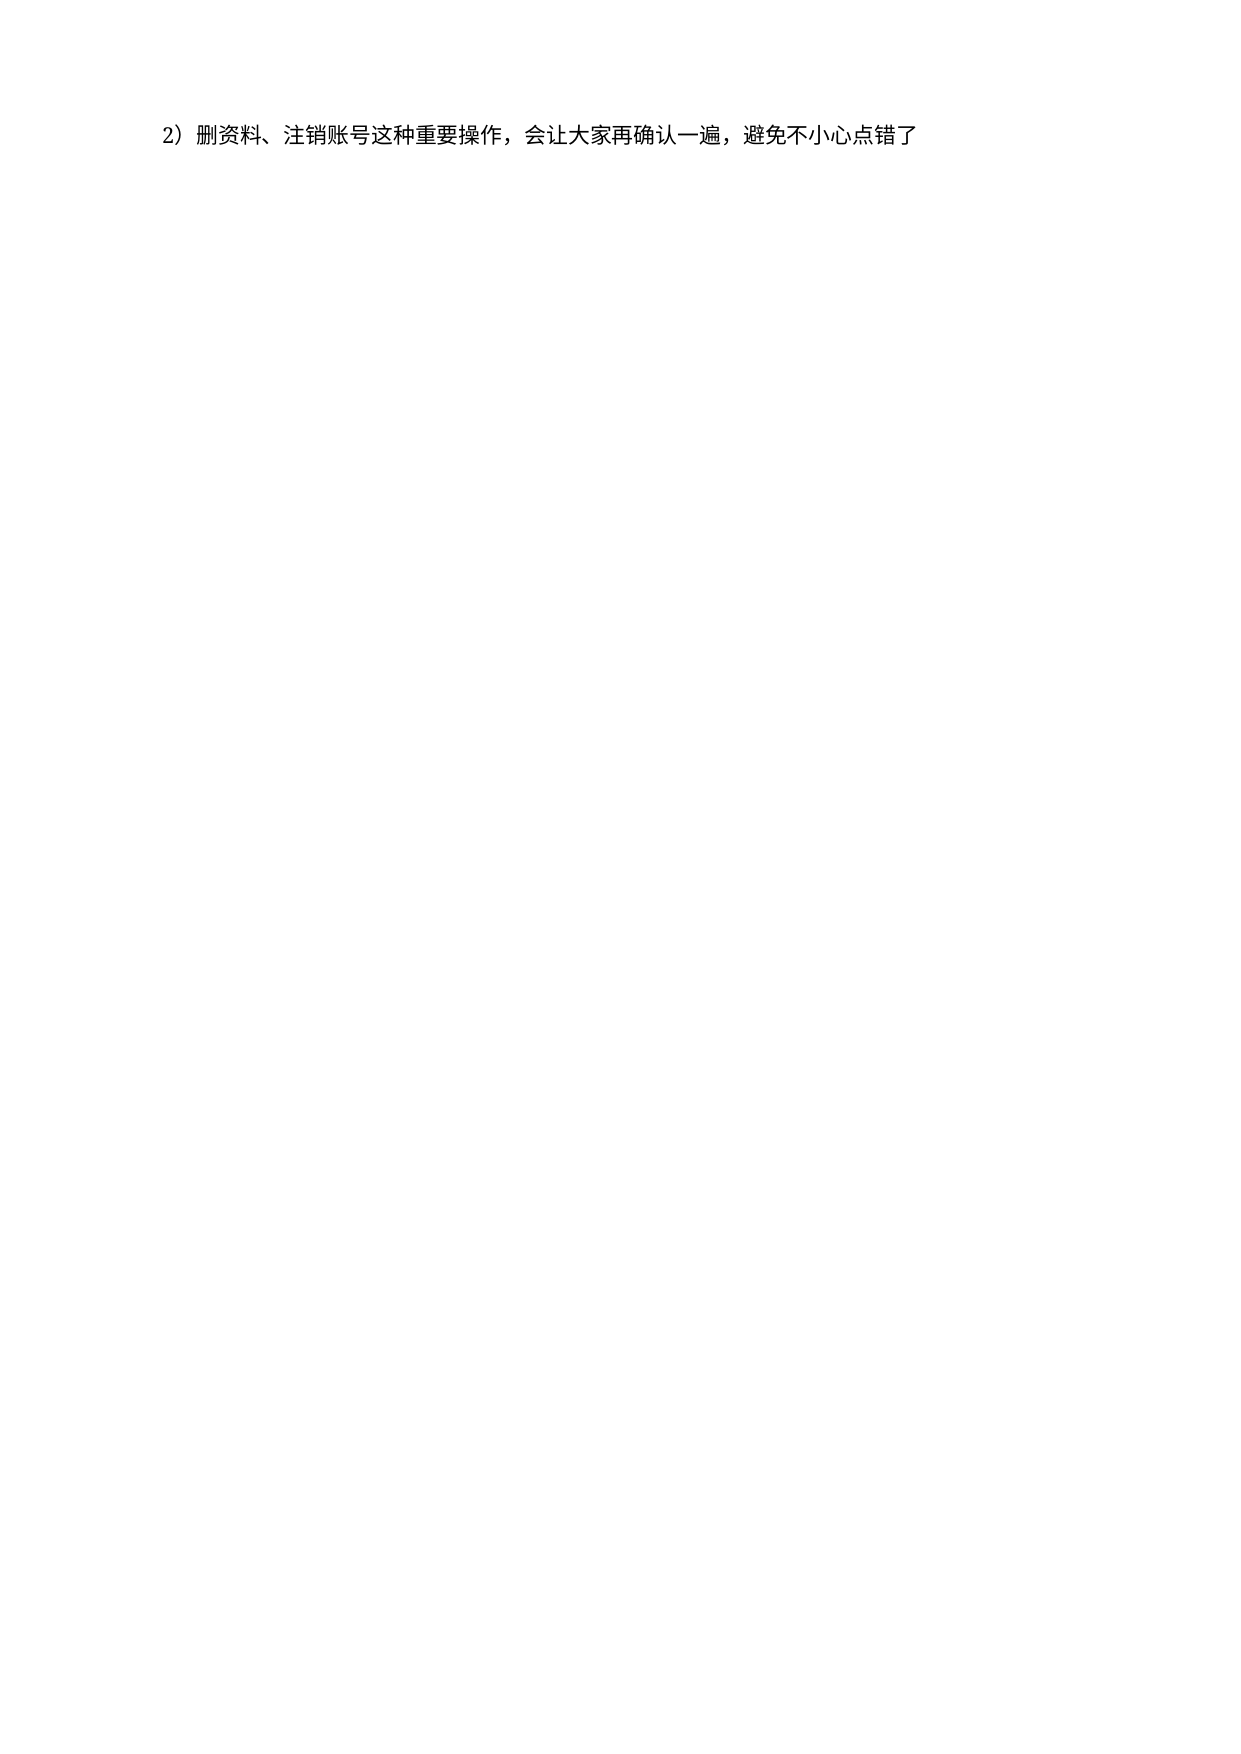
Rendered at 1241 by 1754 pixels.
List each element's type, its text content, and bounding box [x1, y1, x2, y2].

text 2）删资料、注销账号这种重要操作，会让大家再确认一遍，避免不小心点错了 [118, 118, 1122, 150]
